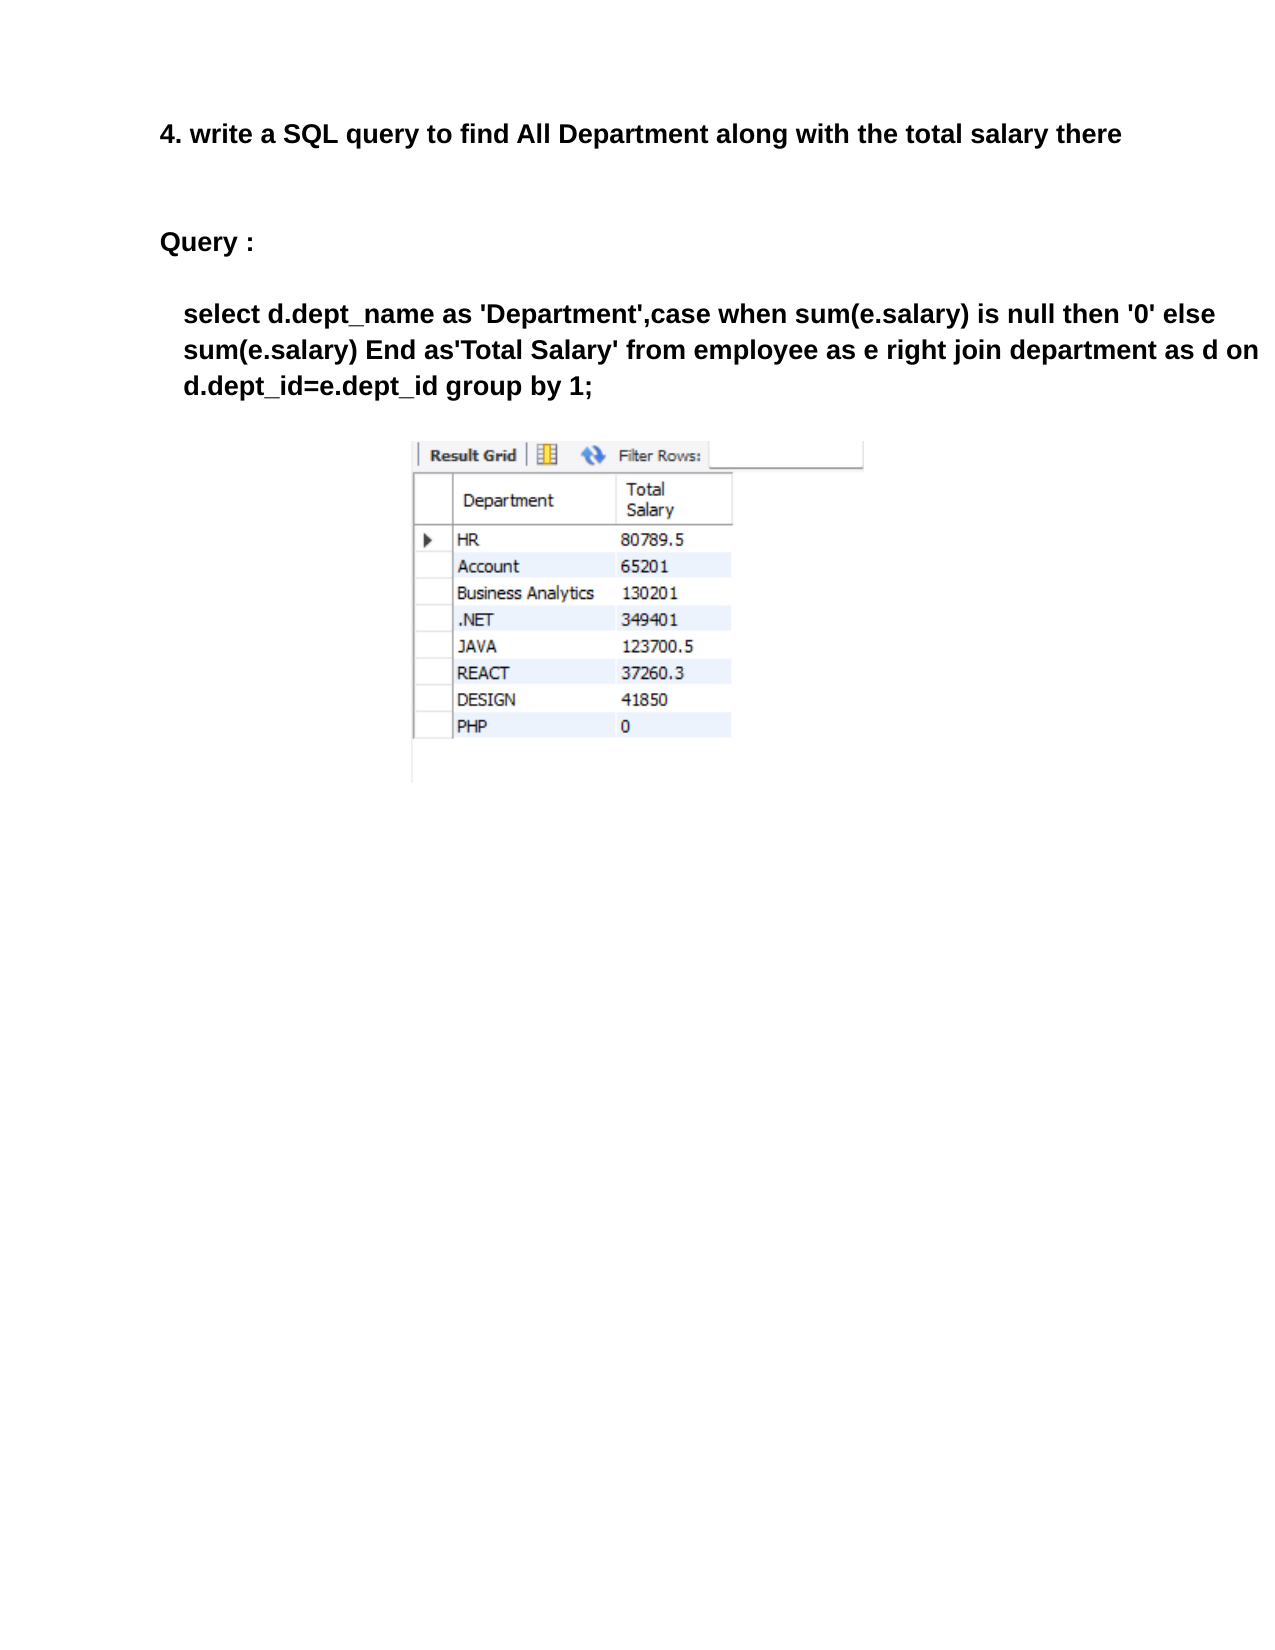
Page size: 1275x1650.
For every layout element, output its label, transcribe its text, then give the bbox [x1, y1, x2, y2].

text select d.dept_name as 'Department',case when sum(e.salary) is null then '0' else sum(e.salary) End as'Total Salary' from employee as e right join department as d on d.dept_id=e.dept_id group by 1; [159, 298, 1275, 401]
picture [411, 441, 864, 783]
text 4. write a SQL query to find All Department along with the total salary there [159, 118, 1275, 149]
text Query : [159, 226, 1275, 257]
